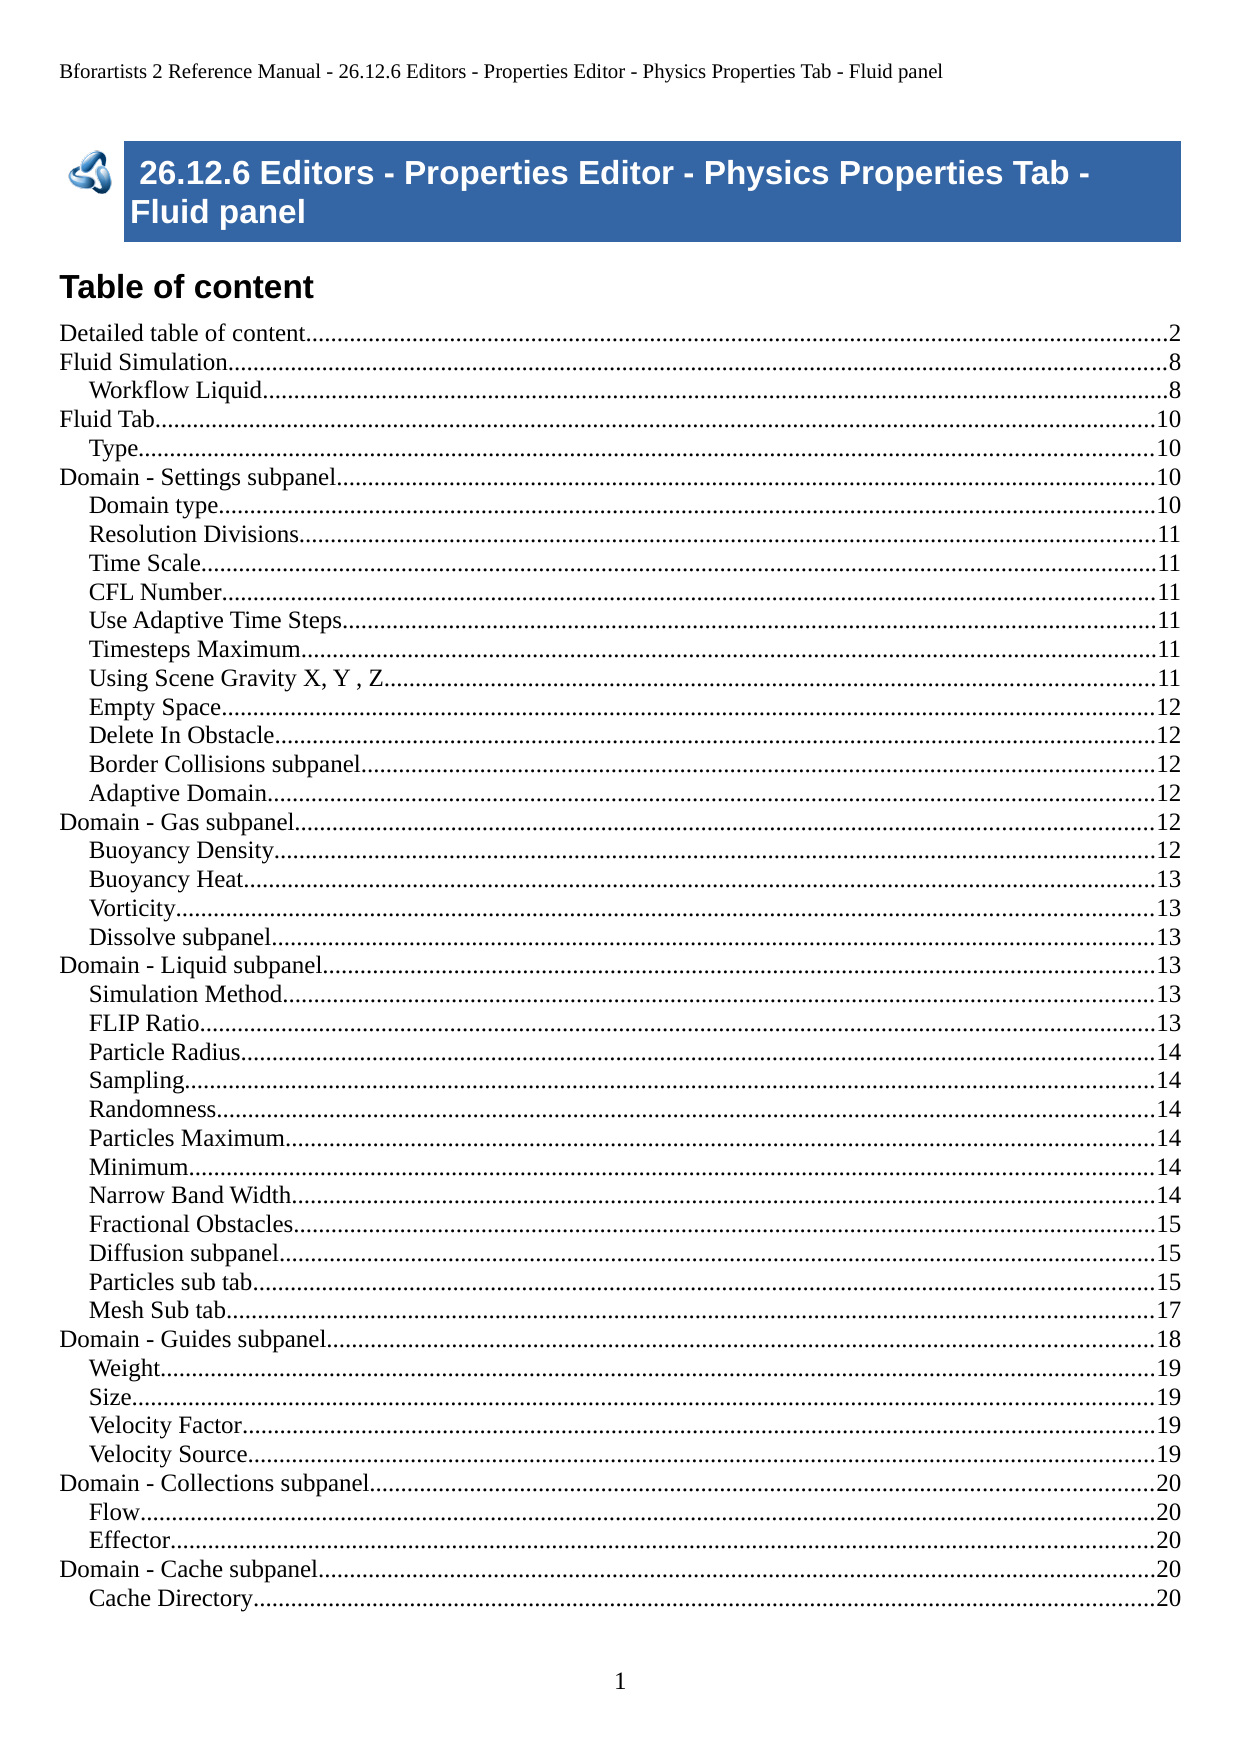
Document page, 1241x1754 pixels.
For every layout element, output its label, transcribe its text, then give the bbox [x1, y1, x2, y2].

text Minimum 14 [88, 1152, 1181, 1180]
text Buoyancy Heat 13 [88, 864, 1181, 893]
text Domain - Gas subpanel 12 [59, 807, 1181, 835]
text Randomness 14 [88, 1094, 1181, 1123]
text Sampling 14 [88, 1065, 1181, 1094]
text Resolution Divisions 11 [88, 519, 1181, 548]
text Domain type 10 [88, 490, 1181, 519]
text Empty Space 12 [88, 692, 1181, 720]
text CFL Number 11 [88, 577, 1181, 605]
text Detailed table of content 2 [59, 318, 1181, 347]
text Fluid Simulation 8 [59, 347, 1181, 375]
text Timesteps Maximum 11 [88, 634, 1181, 663]
text Particles Maximum 14 [88, 1123, 1181, 1152]
text Adaptive Domain 12 [88, 778, 1181, 807]
table_header 26.12.6 Editors - Properties Editor - Physics Properties Tab - Fluid panel [124, 141, 1181, 242]
text Time Scale 11 [88, 548, 1181, 577]
text Use Adaptive Time Steps 11 [88, 605, 1181, 634]
text Diffusion subpanel 15 [88, 1238, 1181, 1267]
text Velocity Source 19 [88, 1439, 1181, 1468]
text Vorticity 13 [88, 893, 1181, 922]
text FLIP Ratio 13 [88, 1008, 1181, 1037]
text Velocity Factor 19 [88, 1410, 1181, 1439]
text Simulation Method 13 [88, 979, 1181, 1008]
text Using Scene Gravity X, Y , Z 11 [88, 663, 1181, 692]
text Buoyancy Density 12 [88, 835, 1181, 864]
text Domain - Guides subpanel 18 [59, 1324, 1181, 1353]
text Cache Directory 20 [88, 1583, 1181, 1612]
text Particles sub tab 15 [88, 1267, 1181, 1295]
text Domain - Liquid subpanel 13 [59, 950, 1181, 979]
table_header [59, 141, 124, 242]
text Dissolve subpanel 13 [88, 922, 1181, 950]
text Fluid Tab 10 [59, 404, 1181, 433]
text Weight 19 [88, 1353, 1181, 1382]
text Domain - Cache subpanel 20 [59, 1554, 1181, 1583]
text Fractional Obstacles 15 [88, 1209, 1181, 1238]
text Mesh Sub tab 17 [88, 1295, 1181, 1324]
text Effector 20 [88, 1525, 1181, 1554]
text Flow 20 [88, 1497, 1181, 1525]
subtitle Table of content [59, 267, 1181, 305]
text Size 19 [88, 1382, 1181, 1410]
text Narrow Band Width 14 [88, 1180, 1181, 1209]
text Domain - Settings subpanel 10 [59, 462, 1181, 490]
text Domain - Collections subpanel 20 [59, 1468, 1181, 1497]
text Delete In Obstacle 12 [88, 720, 1181, 749]
text Workflow Liquid 8 [88, 375, 1181, 404]
picture [65, 147, 114, 197]
text Border Collisions subpanel 12 [88, 749, 1181, 778]
text Particle Radius 14 [88, 1037, 1181, 1065]
text Type 10 [88, 433, 1181, 462]
